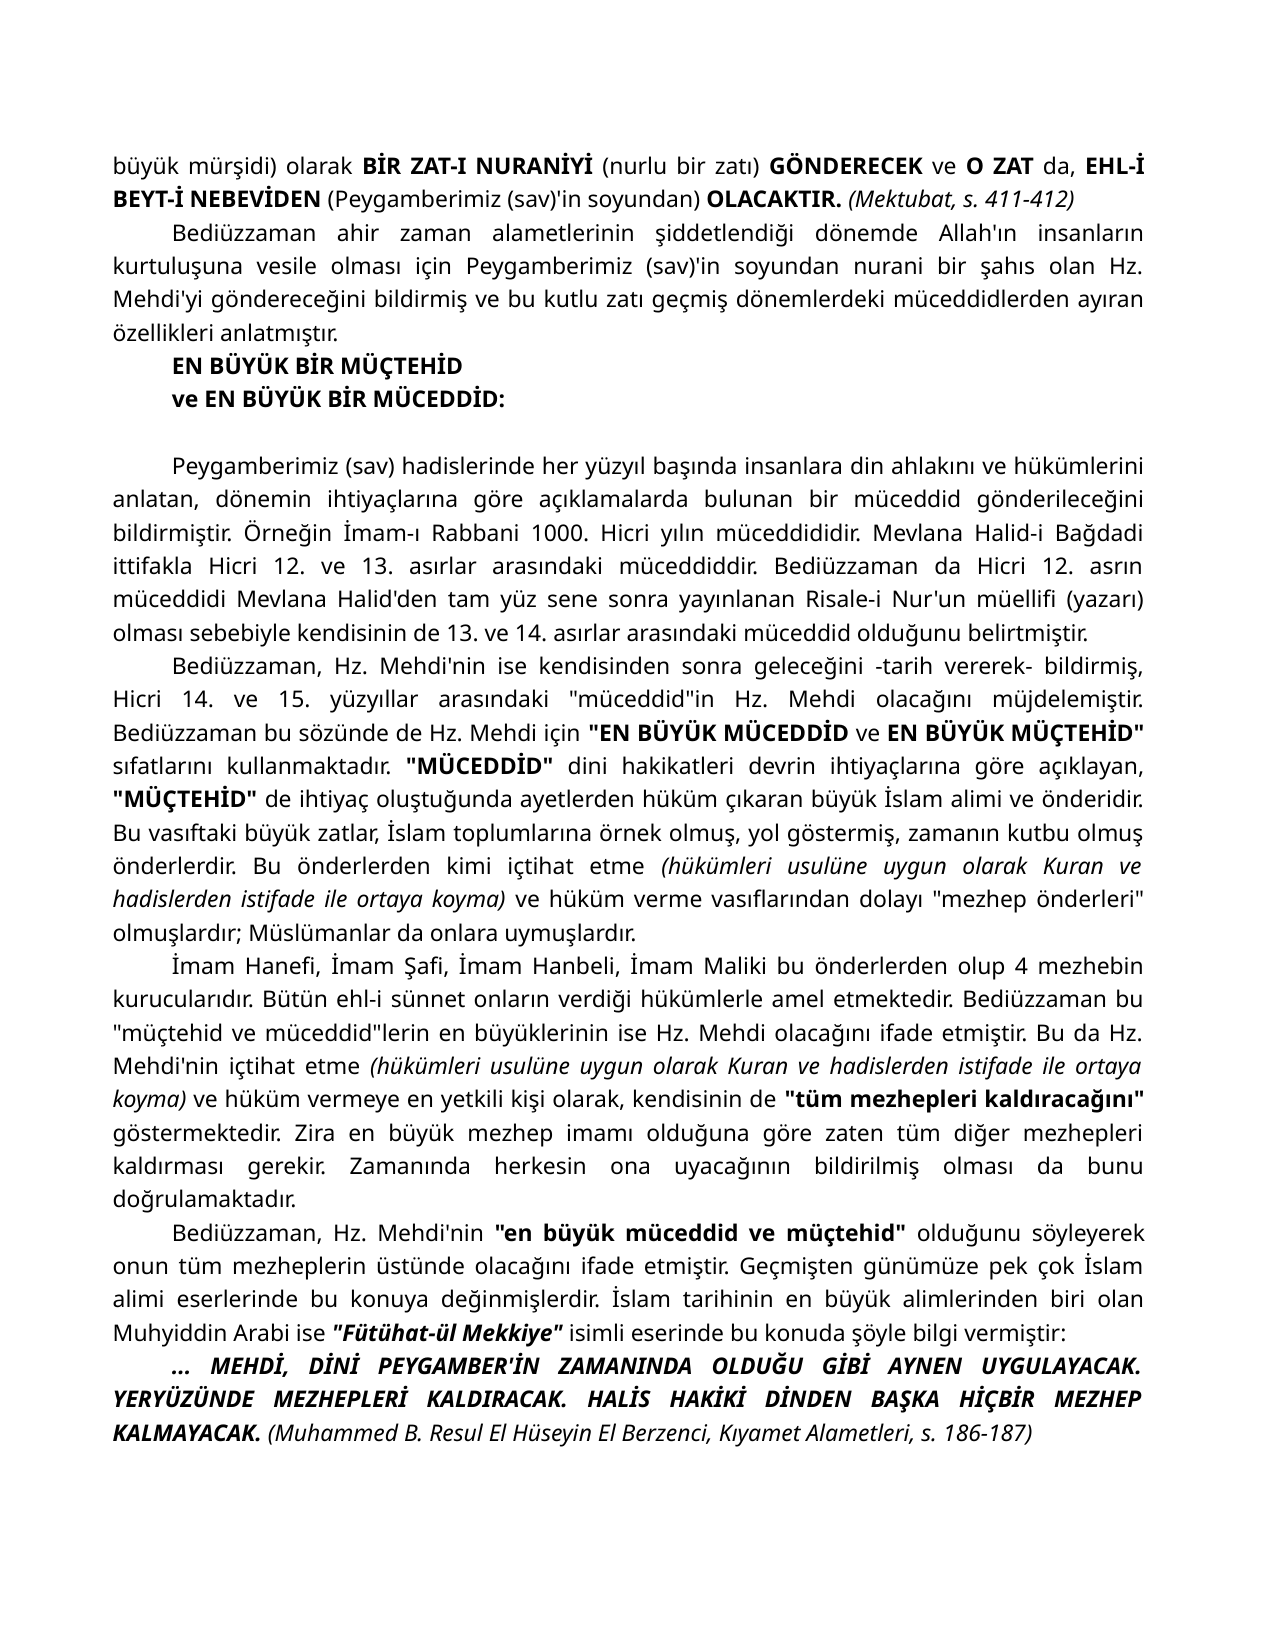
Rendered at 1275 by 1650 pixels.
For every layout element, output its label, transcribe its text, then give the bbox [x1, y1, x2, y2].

text Bediüzzaman ahir zaman alametlerinin şiddetlendiği dönemde Allah'ın insanların kurtuluşuna vesile olması için Peygamberimiz (sav)'in soyundan nurani bir şahıs olan Hz. Mehdi'yi göndereceğini bildirmiş ve bu kutlu zatı geçmiş dönemlerdeki müceddidlerden ayıran özellikleri anlatmıştır. [112, 214, 1145, 348]
text EN BÜYÜK BİR MÜÇTEHİD [112, 348, 1145, 381]
text İmam Hanefi, İmam Şafi, İmam Hanbeli, İmam Maliki bu önderlerden olup 4 mezhebin kurucularıdır. Bütün ehl-i sünnet onların verdiği hükümlerle amel etmektedir. Bediüzzaman bu "müçtehid ve müceddid"lerin en büyüklerinin ise Hz. Mehdi olacağını ifade etmiştir. Bu da Hz. Mehdi'nin içtihat etme (hükümleri usulüne uygun olarak Kuran ve hadislerden istifade ile ortaya koyma) ve hüküm vermeye en yetkili kişi olarak, kendisinin de "tüm mezhepleri kaldıracağını" göstermektedir. Zira en büyük mezhep imamı olduğuna göre zaten tüm diğer mezhepleri kaldırması gerekir. Zamanında herkesin ona uyacağının bildirilmiş olması da bunu doğrulamaktadır. [112, 948, 1145, 1214]
text Bediüzzaman, Hz. Mehdi'nin "en büyük müceddid ve müçtehid" olduğunu söyleyerek onun tüm mezheplerin üstünde olacağını ifade etmiştir. Geçmişten günümüze pek çok İslam alimi eserlerinde bu konuya değinmişlerdir. İslam tarihinin en büyük alimlerinden biri olan Muhyiddin Arabi ise "Fütühat-ül Mekkiye" isimli eserinde bu konuda şöyle bilgi vermiştir: [112, 1214, 1145, 1348]
text büyük mürşidi) olarak BİR ZAT-I NURANİYİ (nurlu bir zatı) GÖNDERECEK ve O ZAT da, EHL-İ BEYT-İ NEBEVİDEN (Peygamberimiz (sav)'in soyundan) OLACAKTIR. (Mektubat, s. 411-412) [112, 148, 1145, 214]
text Peygamberimiz (sav) hadislerinde her yüzyıl başında insanlara din ahlakını ve hükümlerini anlatan, dönemin ihtiyaçlarına göre açıklamalarda bulunan bir müceddid gönderileceğini bildirmiştir. Örneğin İmam-ı Rabbani 1000. Hicri yılın müceddididir. Mevlana Halid-i Bağdadi ittifakla Hicri 12. ve 13. asırlar arasındaki müceddiddir. Bediüzzaman da Hicri 12. asrın müceddidi Mevlana Halid'den tam yüz sene sonra yayınlanan Risale-i Nur'un müellifi (yazarı) olması sebebiyle kendisinin de 13. ve 14. asırlar arasındaki müceddid olduğunu belirtmiştir. [112, 448, 1145, 648]
text ve EN BÜYÜK BİR MÜCEDDİD: [112, 381, 1145, 414]
text ... MEHDİ, DİNİ PEYGAMBER'İN ZAMANINDA OLDUĞU GİBİ AYNEN UYGULAYACAK. YERYÜZÜNDE MEZHEPLERİ KALDIRACAK. HALİS HAKİKİ DİNDEN BAŞKA HİÇBİR MEZHEP KALMAYACAK. (Muhammed B. Resul El Hüseyin El Berzenci, Kıyamet Alametleri, s. 186-187) [112, 1348, 1145, 1448]
text Bediüzzaman, Hz. Mehdi'nin ise kendisinden sonra geleceğini -tarih vererek- bildirmiş, Hicri 14. ve 15. yüzyıllar arasındaki "müceddid"in Hz. Mehdi olacağını müjdelemiştir. Bediüzzaman bu sözünde de Hz. Mehdi için "EN BÜYÜK MÜCEDDİD ve EN BÜYÜK MÜÇTEHİD" sıfatlarını kullanmaktadır. "MÜCEDDİD" dini hakikatleri devrin ihtiyaçlarına göre açıklayan, "MÜÇTEHİD" de ihtiyaç oluştuğunda ayetlerden hüküm çıkaran büyük İslam alimi ve önderidir. Bu vasıftaki büyük zatlar, İslam toplumlarına örnek olmuş, yol göstermiş, zamanın kutbu olmuş önderlerdir. Bu önderlerden kimi içtihat etme (hükümleri usulüne uygun olarak Kuran ve hadislerden istifade ile ortaya koyma) ve hüküm verme vasıflarından dolayı "mezhep önderleri" olmuşlardır; Müslümanlar da onlara uymuşlardır. [112, 648, 1145, 948]
